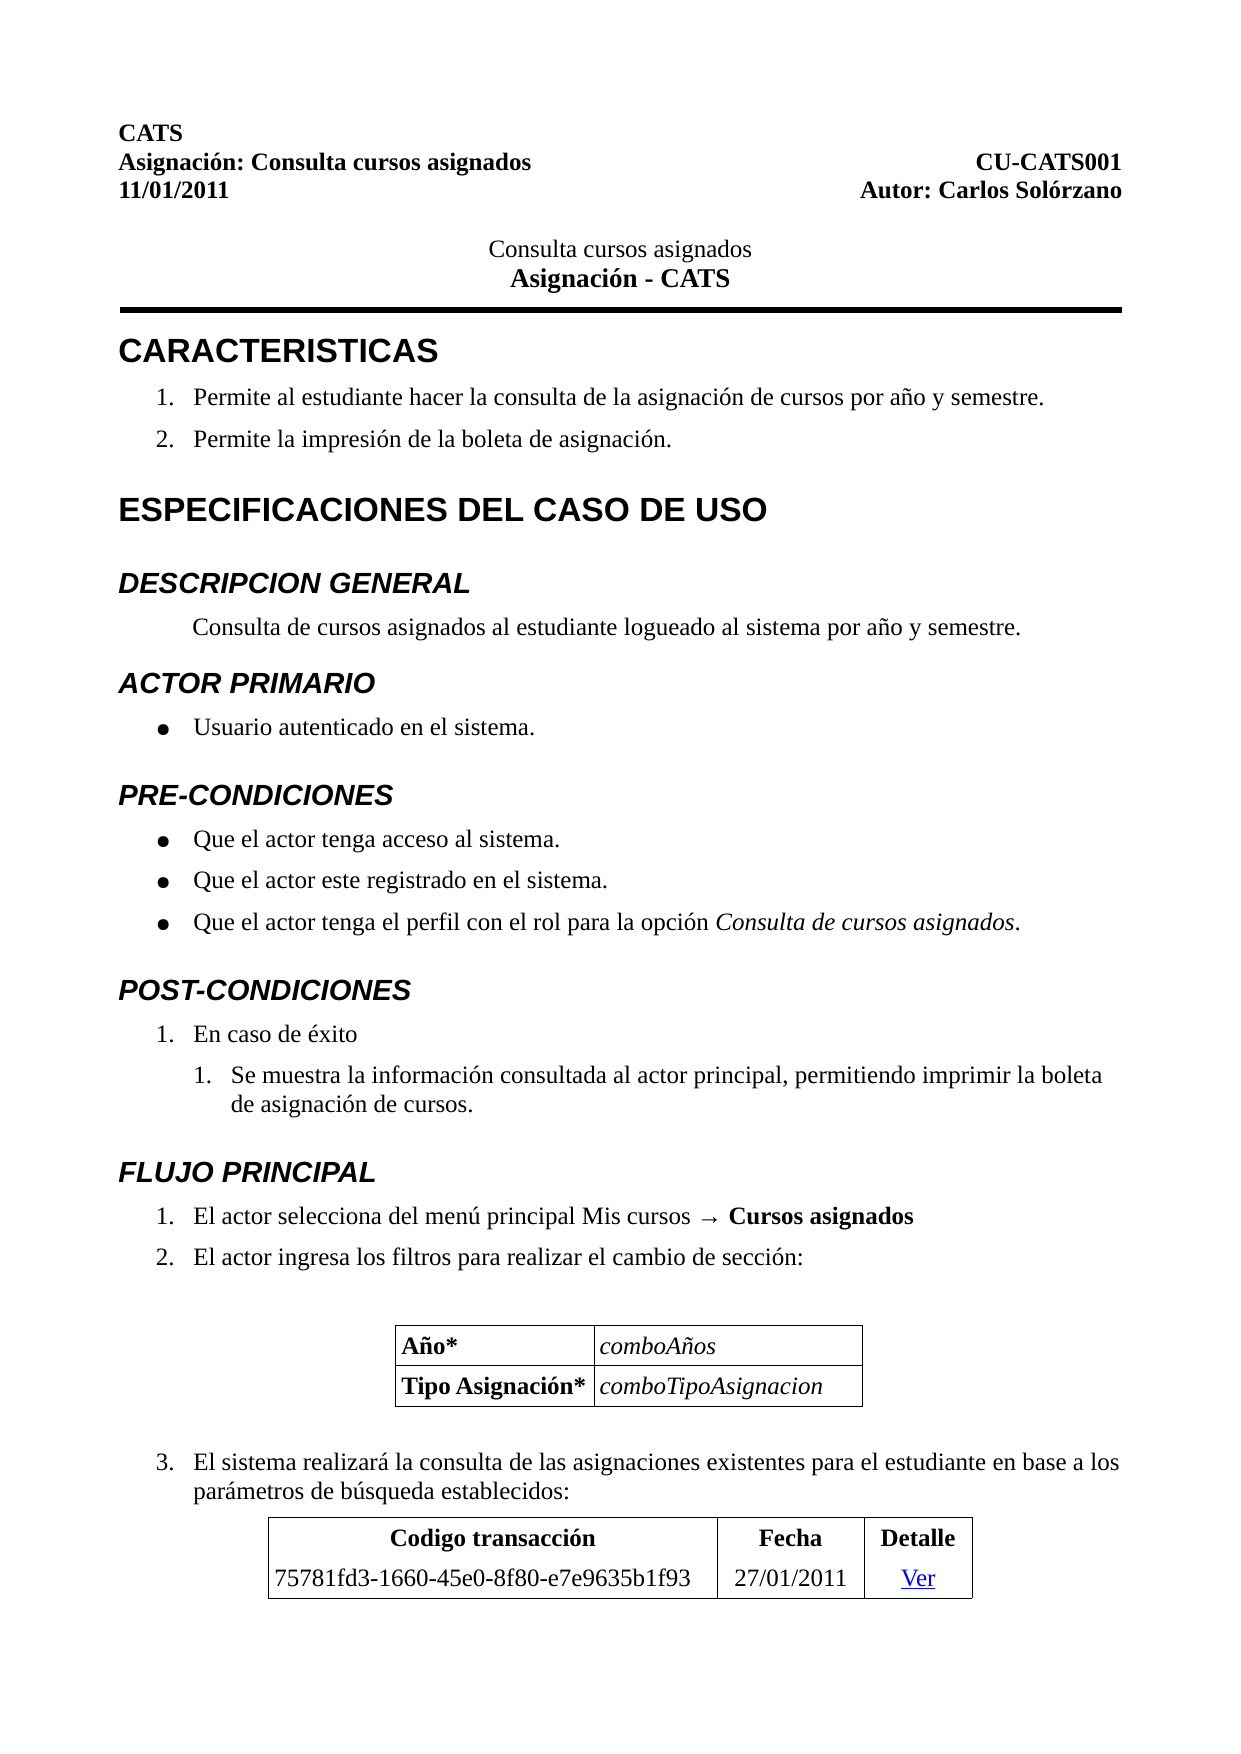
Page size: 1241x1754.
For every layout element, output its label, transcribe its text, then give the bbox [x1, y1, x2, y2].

subtitle ESPECIFICACIONES DEL CASO DE USO [118, 490, 1122, 528]
list El actor ingresa los filtros para realizar el cambio de sección: [156, 1242, 1122, 1271]
table_header comboAños [595, 1326, 862, 1365]
list Usuario autenticado en el sistema. [156, 712, 1122, 741]
subtitle ACTOR PRIMARIO [118, 666, 1122, 699]
subtitle CARACTERISTICAS [118, 331, 1122, 370]
text Consulta cursos asignados [118, 234, 1122, 263]
text Consulta de cursos asignados al estudiante logueado al sistema por año y semestre. [118, 612, 1122, 641]
table_header Detalle [865, 1518, 972, 1557]
subtitle FLUJO PRINCIPAL [118, 1155, 1122, 1189]
list En caso de éxito [156, 1019, 1122, 1048]
table_header Fecha [718, 1518, 864, 1557]
table_cell Ver [865, 1557, 972, 1597]
list Permite la impresión de la boleta de asignación. [156, 424, 1122, 452]
table_cell comboTipoAsignacion [595, 1366, 862, 1406]
subtitle PRE-CONDICIONES [118, 778, 1122, 812]
text Asignación - CATS [118, 263, 1122, 294]
list Permite al estudiante hacer la consulta de la asignación de cursos por año y semestre. [156, 382, 1122, 411]
list Que el actor tenga acceso al sistema. [156, 824, 1122, 853]
list El actor selecciona del menú principal Mis cursos → Cursos asignados [156, 1201, 1122, 1230]
table_header Año* [396, 1326, 594, 1365]
table_cell 27/01/2011 [718, 1557, 864, 1597]
subtitle POST-CONDICIONES [118, 973, 1122, 1006]
list Que el actor este registrado en el sistema. [156, 865, 1122, 894]
subtitle DESCRIPCION GENERAL [118, 566, 1122, 599]
list Que el actor tenga el perfil con el rol para la opción Consulta de cursos asignados. [156, 907, 1122, 935]
table_header Codigo transacción [269, 1518, 717, 1557]
table_cell Tipo Asignación* [396, 1366, 594, 1406]
list Se muestra la información consultada al actor principal, permitiendo imprimir la boleta de asignación de cursos. [193, 1060, 1122, 1118]
table_cell 75781fd3-1660-45e0-8f80-e7e9635b1f93 [269, 1557, 717, 1597]
list El sistema realizará la consulta de las asignaciones existentes para el estudiante en base a los parámetros de búsqueda establecidos: [156, 1447, 1122, 1504]
